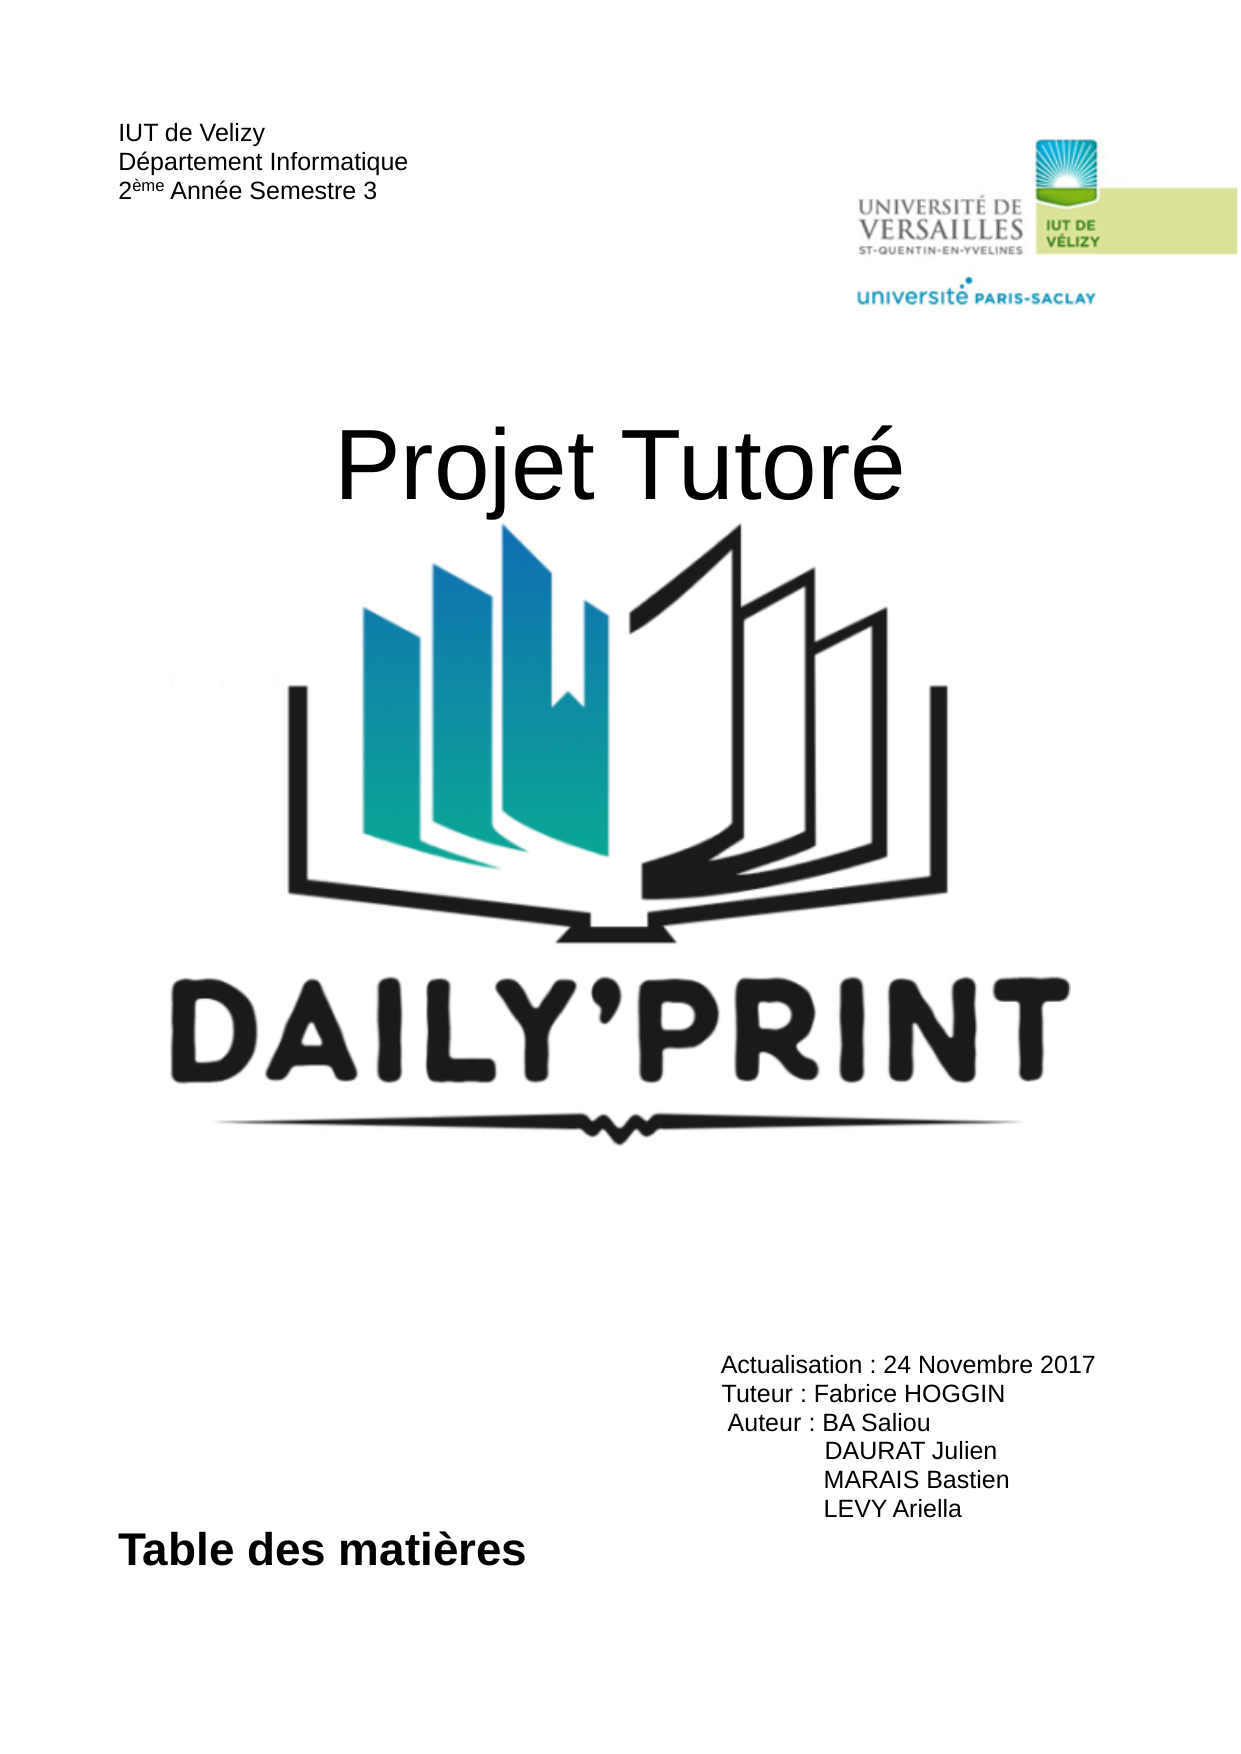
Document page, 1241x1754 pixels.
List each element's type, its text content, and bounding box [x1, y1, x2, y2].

text DAURAT Julien [118, 1436, 1122, 1465]
text Actualisation : 24 Novembre 2017 [708, 1350, 1122, 1379]
text Projet Tutoré [118, 406, 1122, 521]
text LEVY Ariella [708, 1494, 1122, 1522]
text 2ème Année Semestre 3 [118, 176, 838, 204]
text Département Informatique [118, 147, 838, 176]
text Table des matières [118, 1522, 1122, 1575]
text Tuteur : Fabrice HOGGIN [634, 1379, 1122, 1407]
text Auteur : BA Saliou [634, 1407, 1122, 1436]
text MARAIS Bastien [708, 1465, 1122, 1494]
text IUT de Velizy [118, 118, 838, 147]
